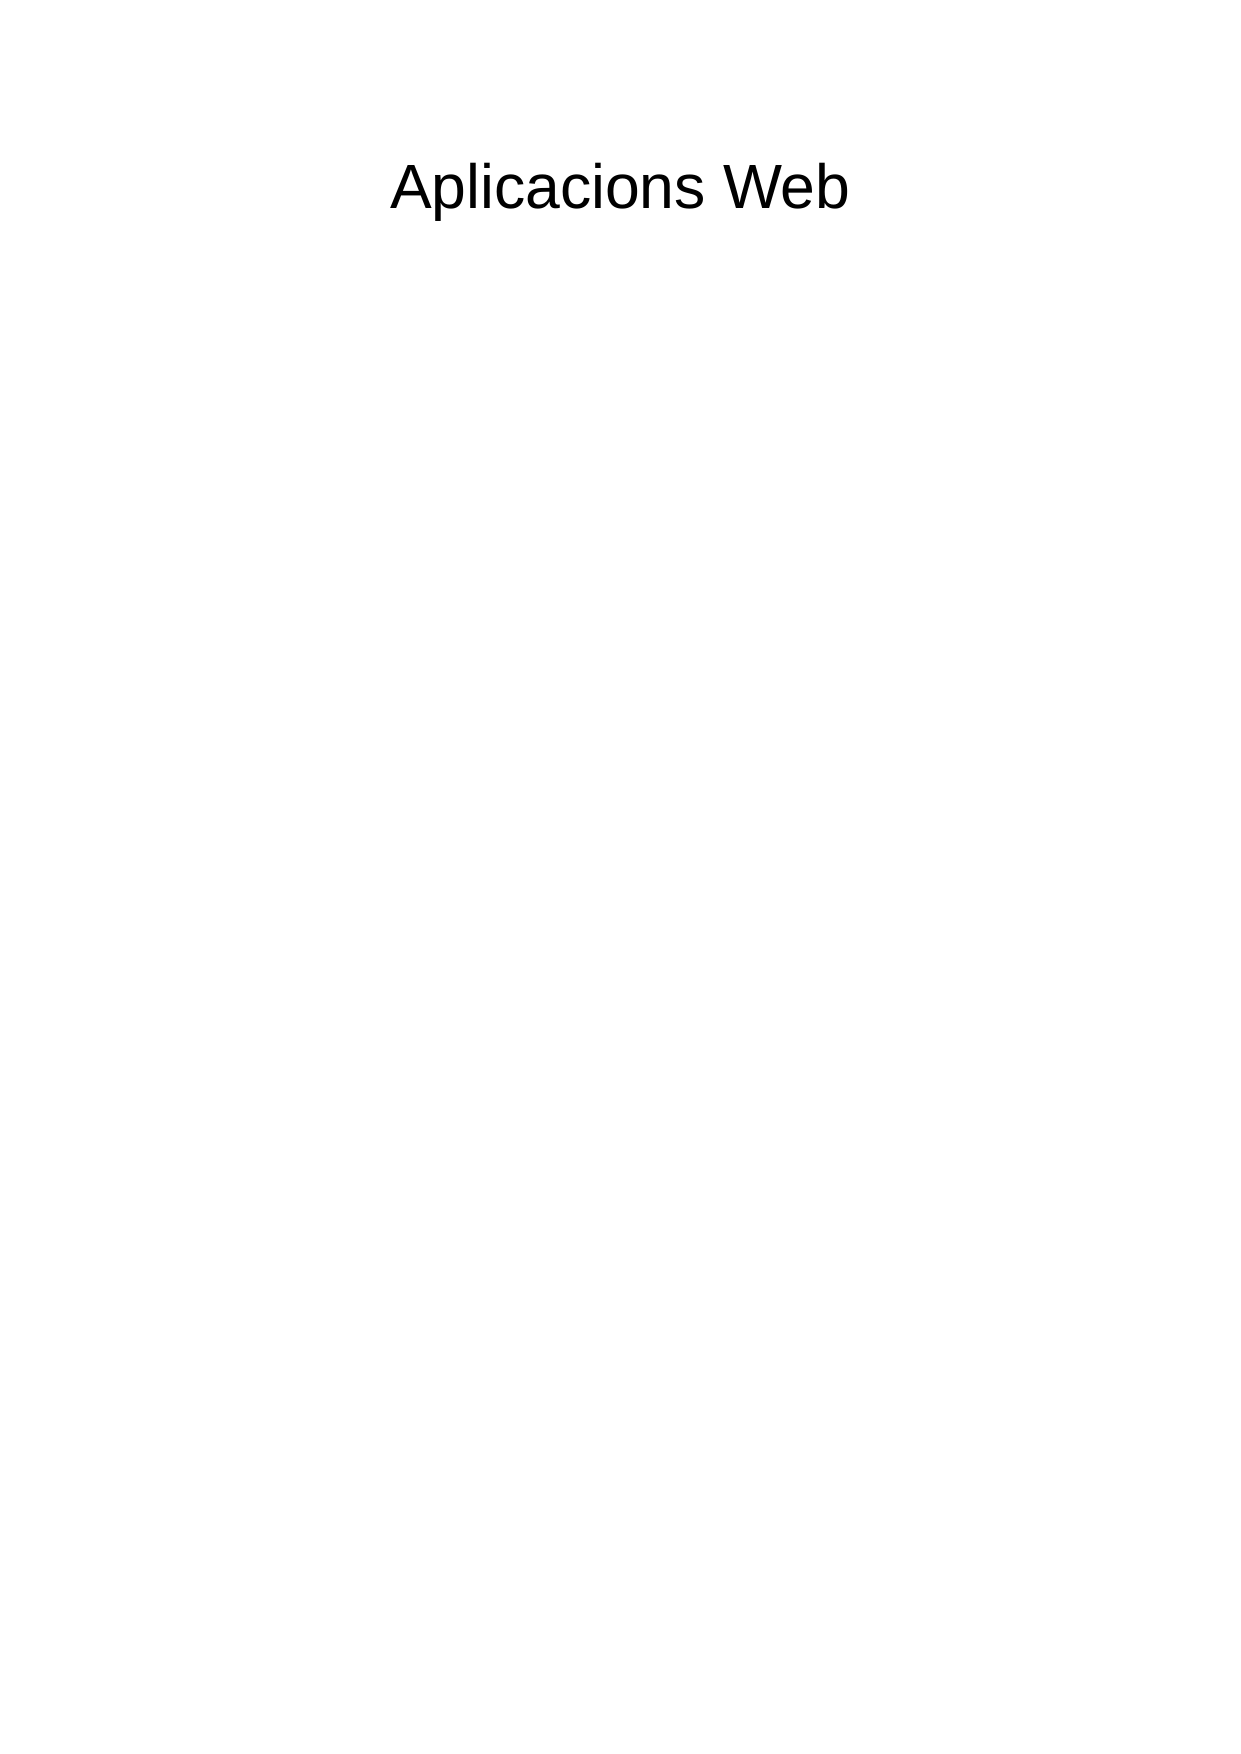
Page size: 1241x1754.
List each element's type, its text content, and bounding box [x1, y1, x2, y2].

text Aplicacions Web [150, 150, 1090, 222]
